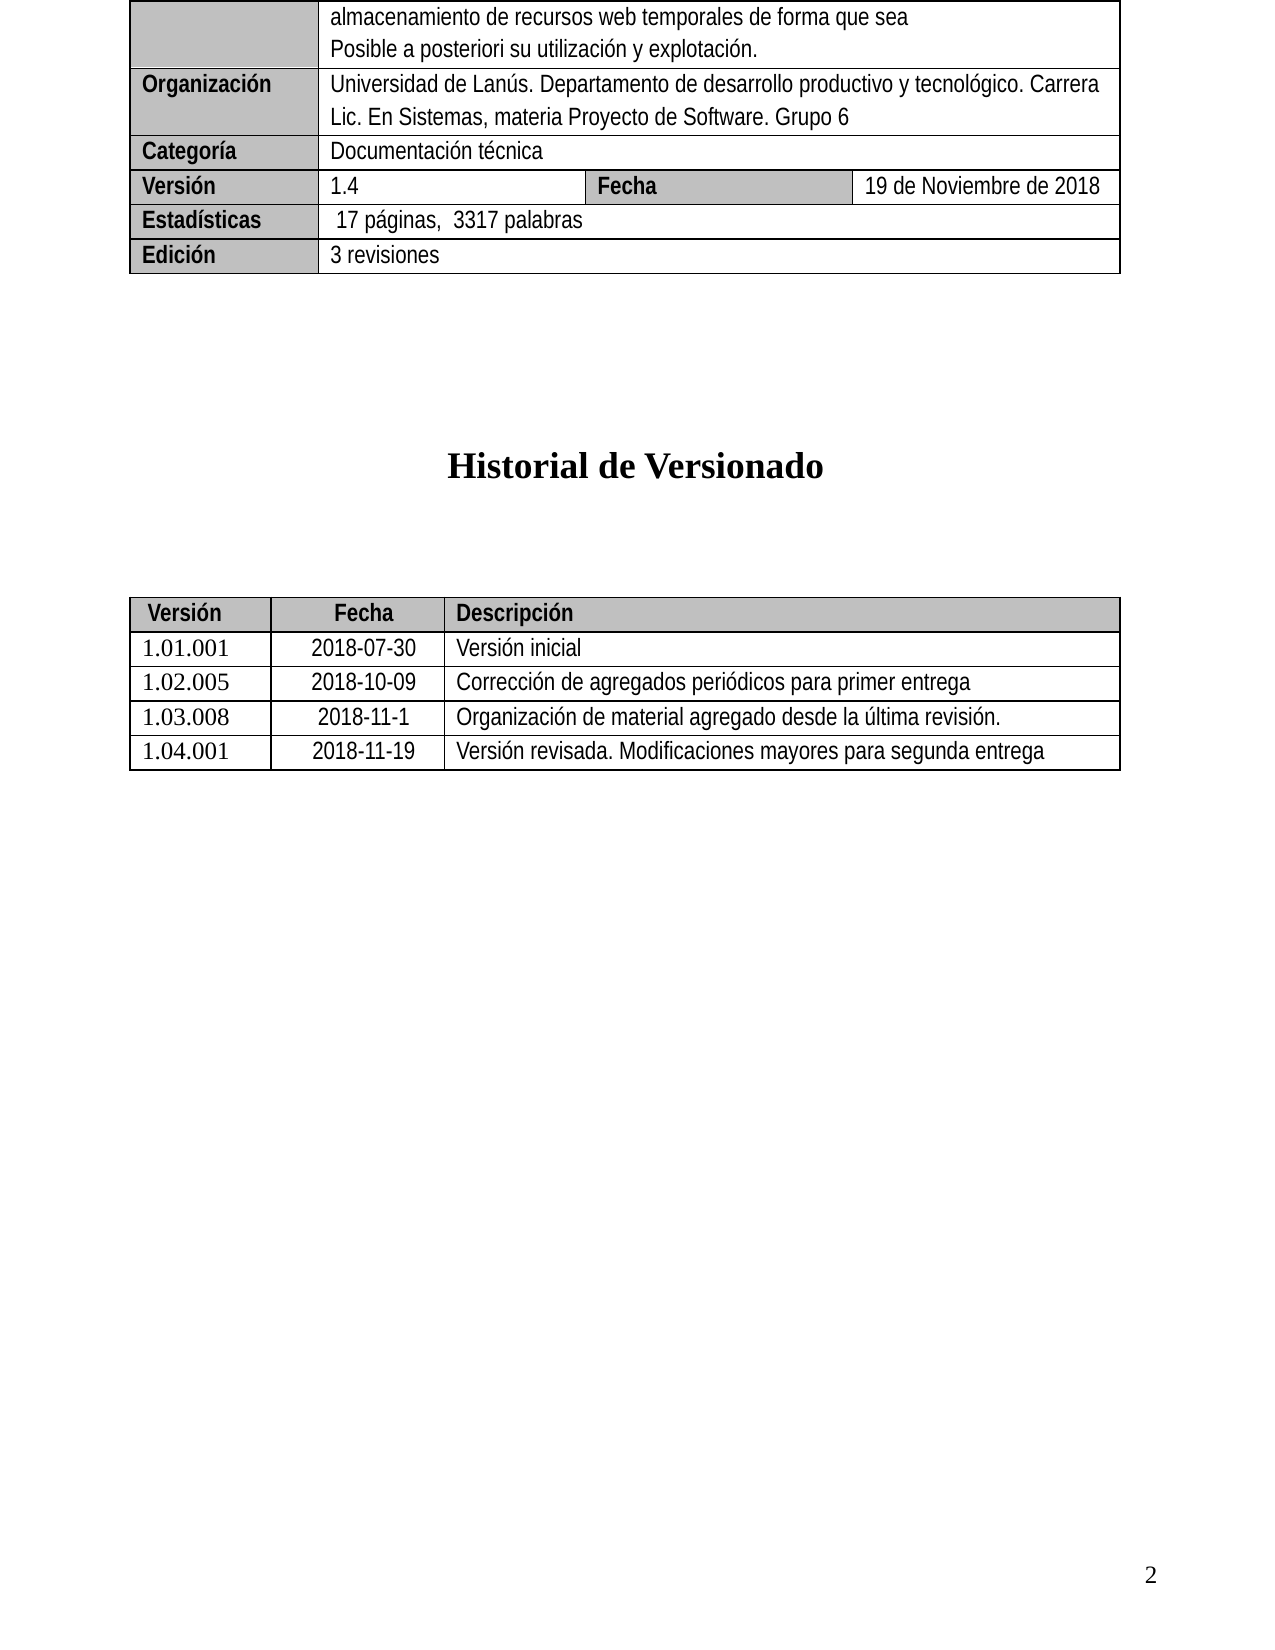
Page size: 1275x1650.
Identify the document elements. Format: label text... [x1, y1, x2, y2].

table_cell 17 páginas, 3317 palabras [319, 205, 1119, 238]
table_cell 1.01.001 [131, 633, 270, 666]
table_cell Edición [131, 240, 318, 273]
table_cell 19 de Noviembre de 2018 [853, 171, 1119, 204]
table_cell Organización de material agregado desde la última revisión. [445, 702, 1119, 734]
table_cell [131, 2, 318, 67]
table_header Fecha [272, 598, 444, 631]
table_cell Fecha [586, 171, 852, 204]
table_cell Versión revisada. Modificaciones mayores para segunda entrega [445, 736, 1119, 769]
table_cell Corrección de agregados periódicos para primer entrega [445, 667, 1119, 700]
table_cell Organización [131, 69, 318, 135]
table_cell 1.04.001 [131, 736, 270, 769]
table_cell almacenamiento de recursos web temporales de forma que sea Posible a posteriori su utilización y explotación. [319, 2, 1119, 67]
table_cell 2018-10-09 [272, 667, 444, 700]
table_header Versión [131, 598, 270, 631]
table_cell Documentación técnica [319, 136, 1119, 169]
table_cell 1.4 [319, 171, 585, 204]
table_cell 2018-11-1 [272, 702, 444, 734]
table_header Descripción [445, 598, 1119, 631]
table_cell 2018-11-19 [272, 736, 444, 769]
table_cell 1.03.008 [131, 702, 270, 734]
table_cell Versión [131, 171, 318, 204]
table_cell Categoría [131, 136, 318, 169]
table_cell 2018-07-30 [272, 633, 444, 666]
table_cell Universidad de Lanús. Departamento de desarrollo productivo y tecnológico. Carrera Lic. En Sistemas, materia Proyecto de Software. Grupo 6 [319, 69, 1119, 135]
table_cell 1.02.005 [131, 667, 270, 700]
table_cell 3 revisiones [319, 240, 1119, 273]
table_cell Versión inicial [445, 633, 1119, 666]
text Historial de Versionado [429, 444, 842, 487]
table_cell Estadísticas [131, 205, 318, 238]
